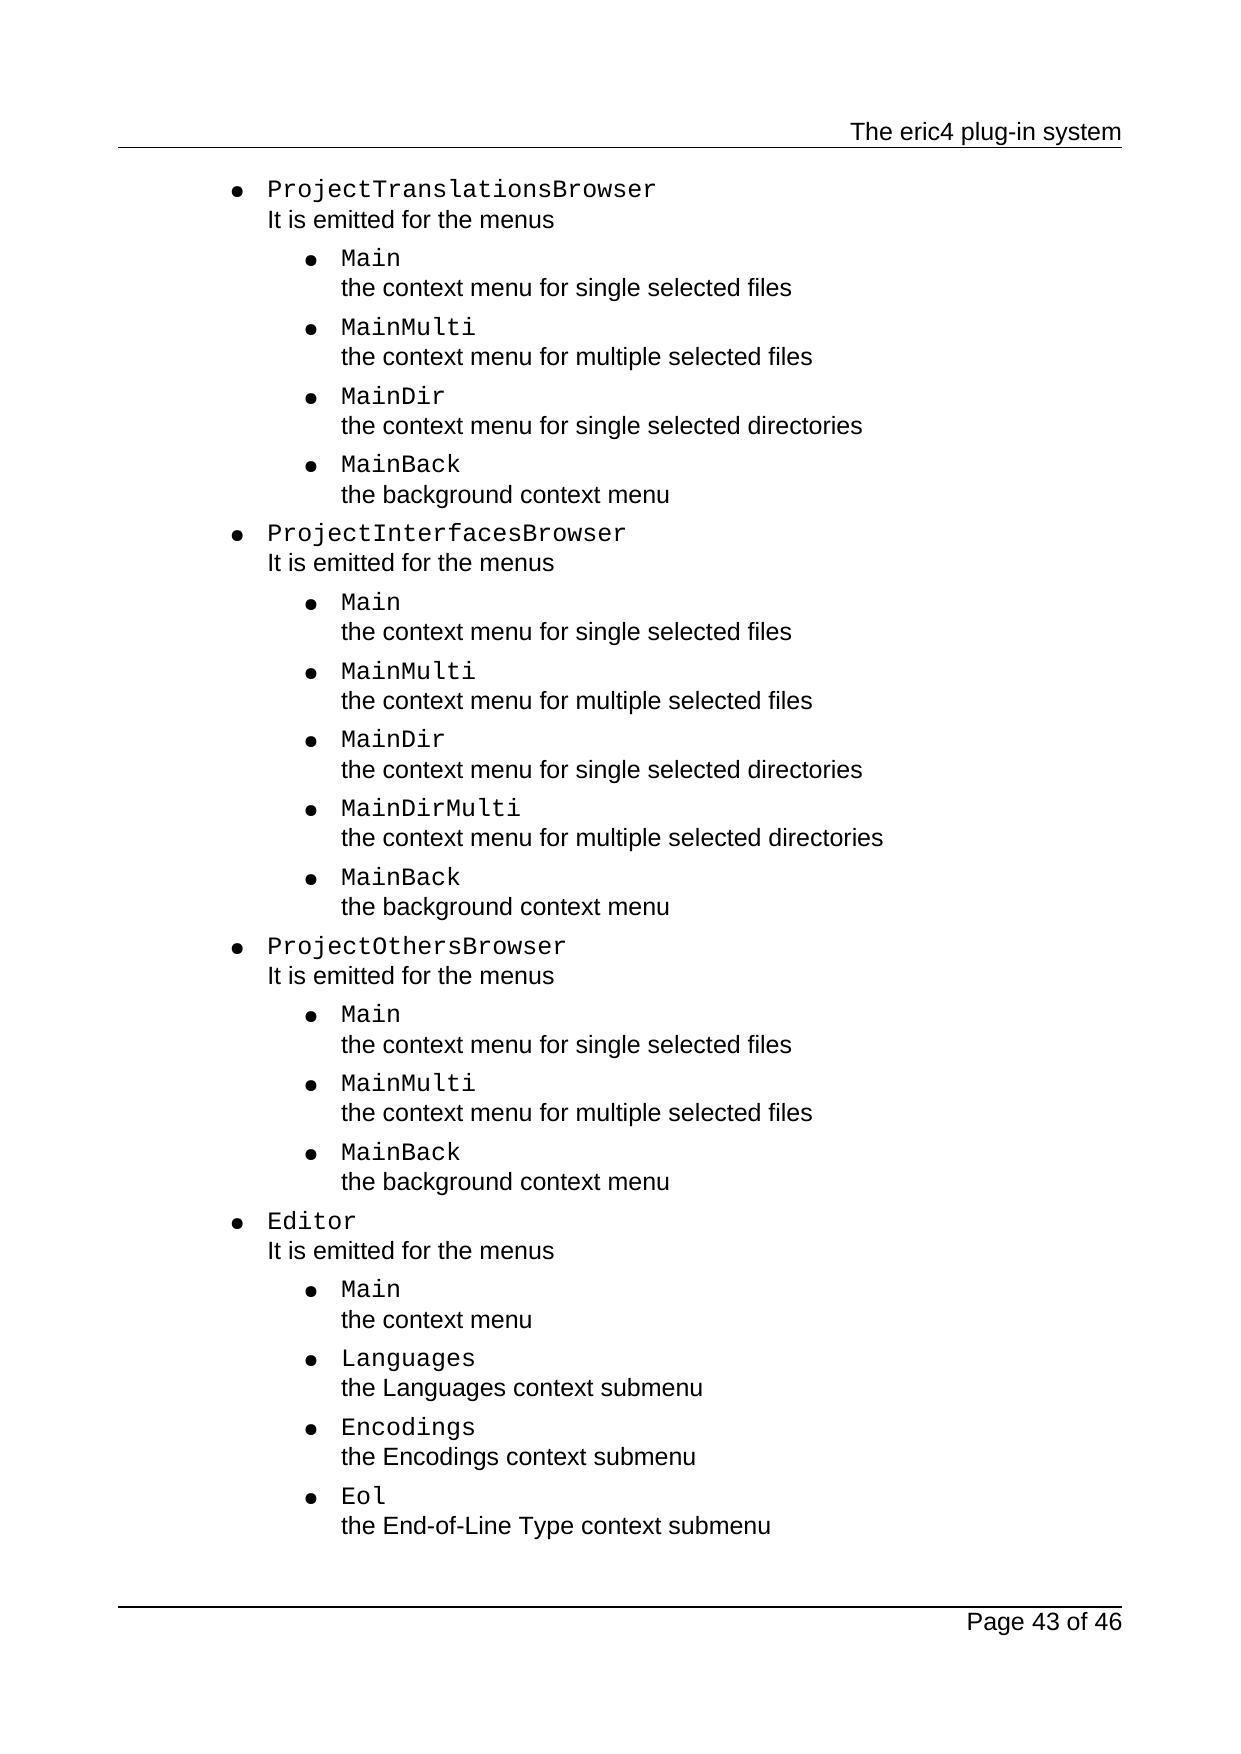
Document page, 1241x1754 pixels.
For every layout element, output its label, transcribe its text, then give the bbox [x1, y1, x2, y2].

list MainDir the context menu for single selected directories [303, 383, 1122, 439]
list MainBack the background context menu [303, 864, 1122, 921]
list Encodings the Encodings context submenu [303, 1414, 1122, 1471]
list MainBack the background context menu [303, 452, 1122, 508]
list ProjectInterfacesBrowser It is emitted for the menus [229, 521, 1122, 577]
list Languages the Languages context submenu [303, 1346, 1122, 1402]
list ProjectTranslationsBrowser It is emitted for the menus [229, 177, 1122, 233]
list Main the context menu for single selected files [303, 246, 1122, 302]
list MainBack the background context menu [303, 1139, 1122, 1196]
list Main the context menu for single selected files [303, 589, 1122, 646]
list Editor It is emitted for the menus [229, 1208, 1122, 1264]
list Main the context menu [303, 1277, 1122, 1333]
list MainMulti the context menu for multiple selected files [303, 314, 1122, 371]
list ProjectOthersBrowser It is emitted for the menus [229, 933, 1122, 989]
list MainDir the context menu for single selected directories [303, 727, 1122, 783]
list MainMulti the context menu for multiple selected files [303, 658, 1122, 714]
list MainMulti the context menu for multiple selected files [303, 1071, 1122, 1127]
list Main the context menu for single selected files [303, 1002, 1122, 1058]
list MainDirMulti the context menu for multiple selected directories [303, 796, 1122, 852]
list Eol the End-of-Line Type context submenu [303, 1483, 1122, 1539]
